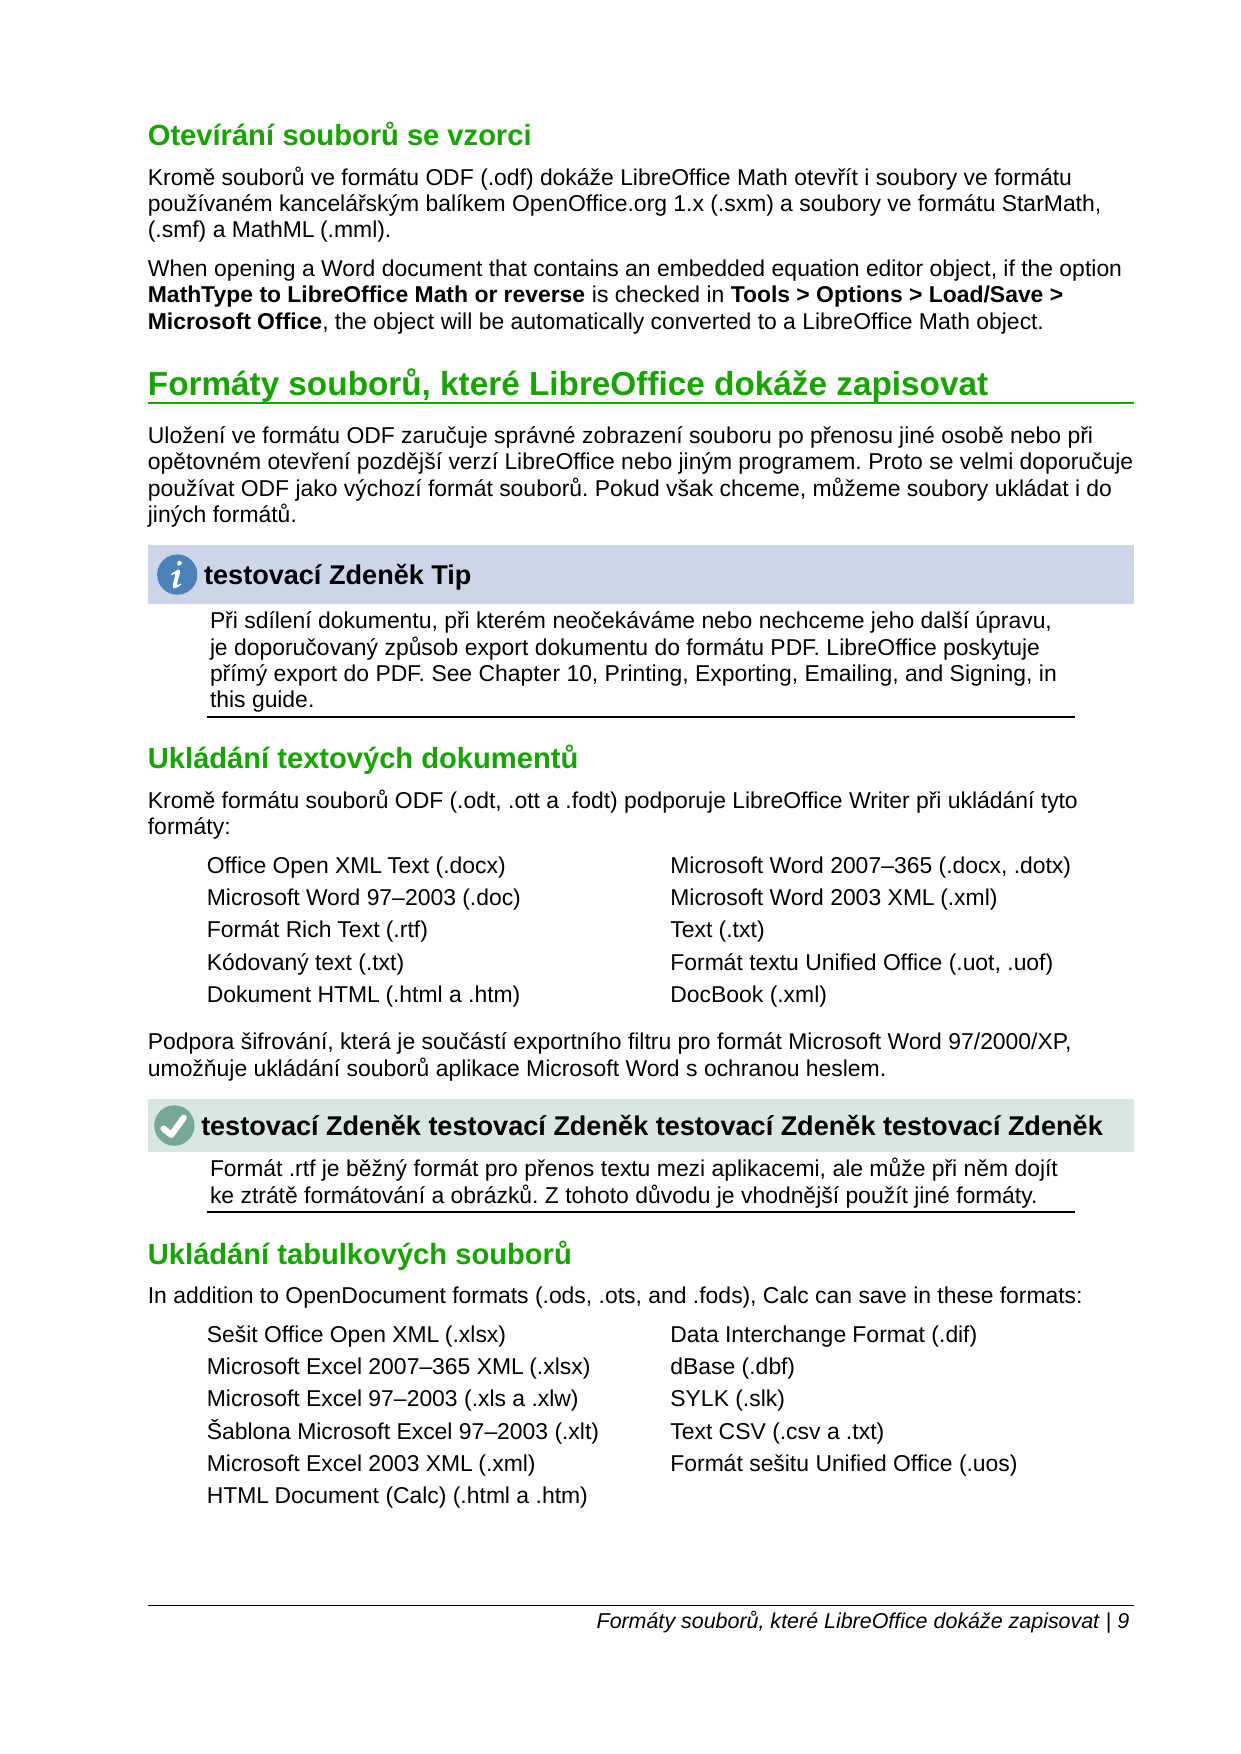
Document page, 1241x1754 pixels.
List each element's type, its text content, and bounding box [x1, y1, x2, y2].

table_cell Microsoft Word 97–2003 (.doc) [148, 884, 641, 916]
table_cell Šablona Microsoft Excel 97–2003 (.xlt) [148, 1418, 641, 1450]
subtitle Ukládání tabulkových souborů [148, 1237, 1134, 1270]
table_cell dBase (.dbf) [641, 1353, 1134, 1385]
subtitle testovací Zdeněk Tip [148, 545, 1134, 604]
table_cell Formát textu Unified Office (.uot, .uof) [641, 949, 1134, 981]
text When opening a Word document that contains an embedded equation editor object, if the option MathType to LibreOffice Math or reverse is checked in Tools > Options > Load/Save > Microsoft Office, the object will be automatically converted to a LibreOffice Math object. [148, 255, 1134, 334]
table_cell DocBook (.xml) [641, 981, 1134, 1013]
list Kromě formátu souborů ODF (.odt, .ott a .fodt) podporuje LibreOffice Writer při ukládání tyto formáty: [148, 787, 1134, 839]
text Formát .rtf je běžný formát pro přenos textu mezi aplikacemi, ale může při něm dojít ke ztrátě formátování a obrázků. Z tohoto důvodu je vhodnější použít jiné formáty. [207, 1152, 1075, 1211]
table_cell Microsoft Excel 97–2003 (.xls a .xlw) [148, 1385, 641, 1418]
table_cell Text CSV (.csv a .txt) [641, 1418, 1134, 1450]
table_cell HTML Document (Calc) (.html a .htm) [148, 1482, 641, 1514]
table_cell Text (.txt) [641, 916, 1134, 949]
subtitle Ukládání textových dokumentů [148, 741, 1134, 775]
subtitle Formáty souborů, které LibreOffice dokáže zapisovat [148, 363, 1134, 402]
list In addition to OpenDocument formats (.ods, .ots, and .fods), Calc can save in these formats: [148, 1282, 1134, 1308]
table_cell Formát sešitu Unified Office (.uos) [641, 1450, 1134, 1482]
table_cell SYLK (.slk) [641, 1385, 1134, 1418]
table_cell Microsoft Excel 2007–365 XML (.xlsx) [148, 1353, 641, 1385]
table_cell Microsoft Word 2003 XML (.xml) [641, 884, 1134, 916]
table_cell Kódovaný text (.txt) [148, 949, 641, 981]
table_header Sešit Office Open XML (.xlsx) [148, 1321, 641, 1353]
subtitle testovací Zdeněk testovací Zdeněk testovací Zdeněk testovací Zdeněk [148, 1099, 1134, 1152]
table_cell [641, 1482, 1134, 1514]
table_header Microsoft Word 2007–365 (.docx, .dotx) [641, 852, 1134, 884]
table_header Office Open XML Text (.docx) [148, 852, 641, 884]
text Uložení ve formátu ODF zaručuje správné zobrazení souboru po přenosu jiné osobě nebo při opětovném otevření pozdější verzí LibreOffice nebo jiným programem. Proto se velmi doporučuje používat ODF jako výchozí formát souborů. Pokud však chceme, můžeme soubory ukládat i do jiných formátů. [148, 422, 1134, 527]
subtitle Otevírání souborů se vzorci [148, 118, 1134, 152]
table_cell Microsoft Excel 2003 XML (.xml) [148, 1450, 641, 1482]
text Při sdílení dokumentu, při kterém neočekáváme nebo nechceme jeho další úpravu, je doporučovaný způsob export dokumentu do formátu PDF. LibreOffice poskytuje přímý export do PDF. See Chapter 10, Printing, Exporting, Emailing, and Signing, in this guide. [207, 604, 1075, 716]
table_cell Formát Rich Text (.rtf) [148, 916, 641, 949]
text Podpora šifrování, která je součástí exportního filtru pro formát Microsoft Word 97/2000/XP, umožňuje ukládání souborů aplikace Microsoft Word s ochranou heslem. [148, 1028, 1134, 1081]
table_cell Dokument HTML (.html a .htm) [148, 981, 641, 1013]
table_header Data Interchange Format (.dif) [641, 1321, 1134, 1353]
text Kromě souborů ve formátu ODF (.odf) dokáže LibreOffice Math otevřít i soubory ve formátu používaném kancelářským balíkem OpenOffice.org 1.x (.sxm) a soubory ve formátu StarMath, (.smf) a MathML (.mml). [148, 163, 1134, 242]
